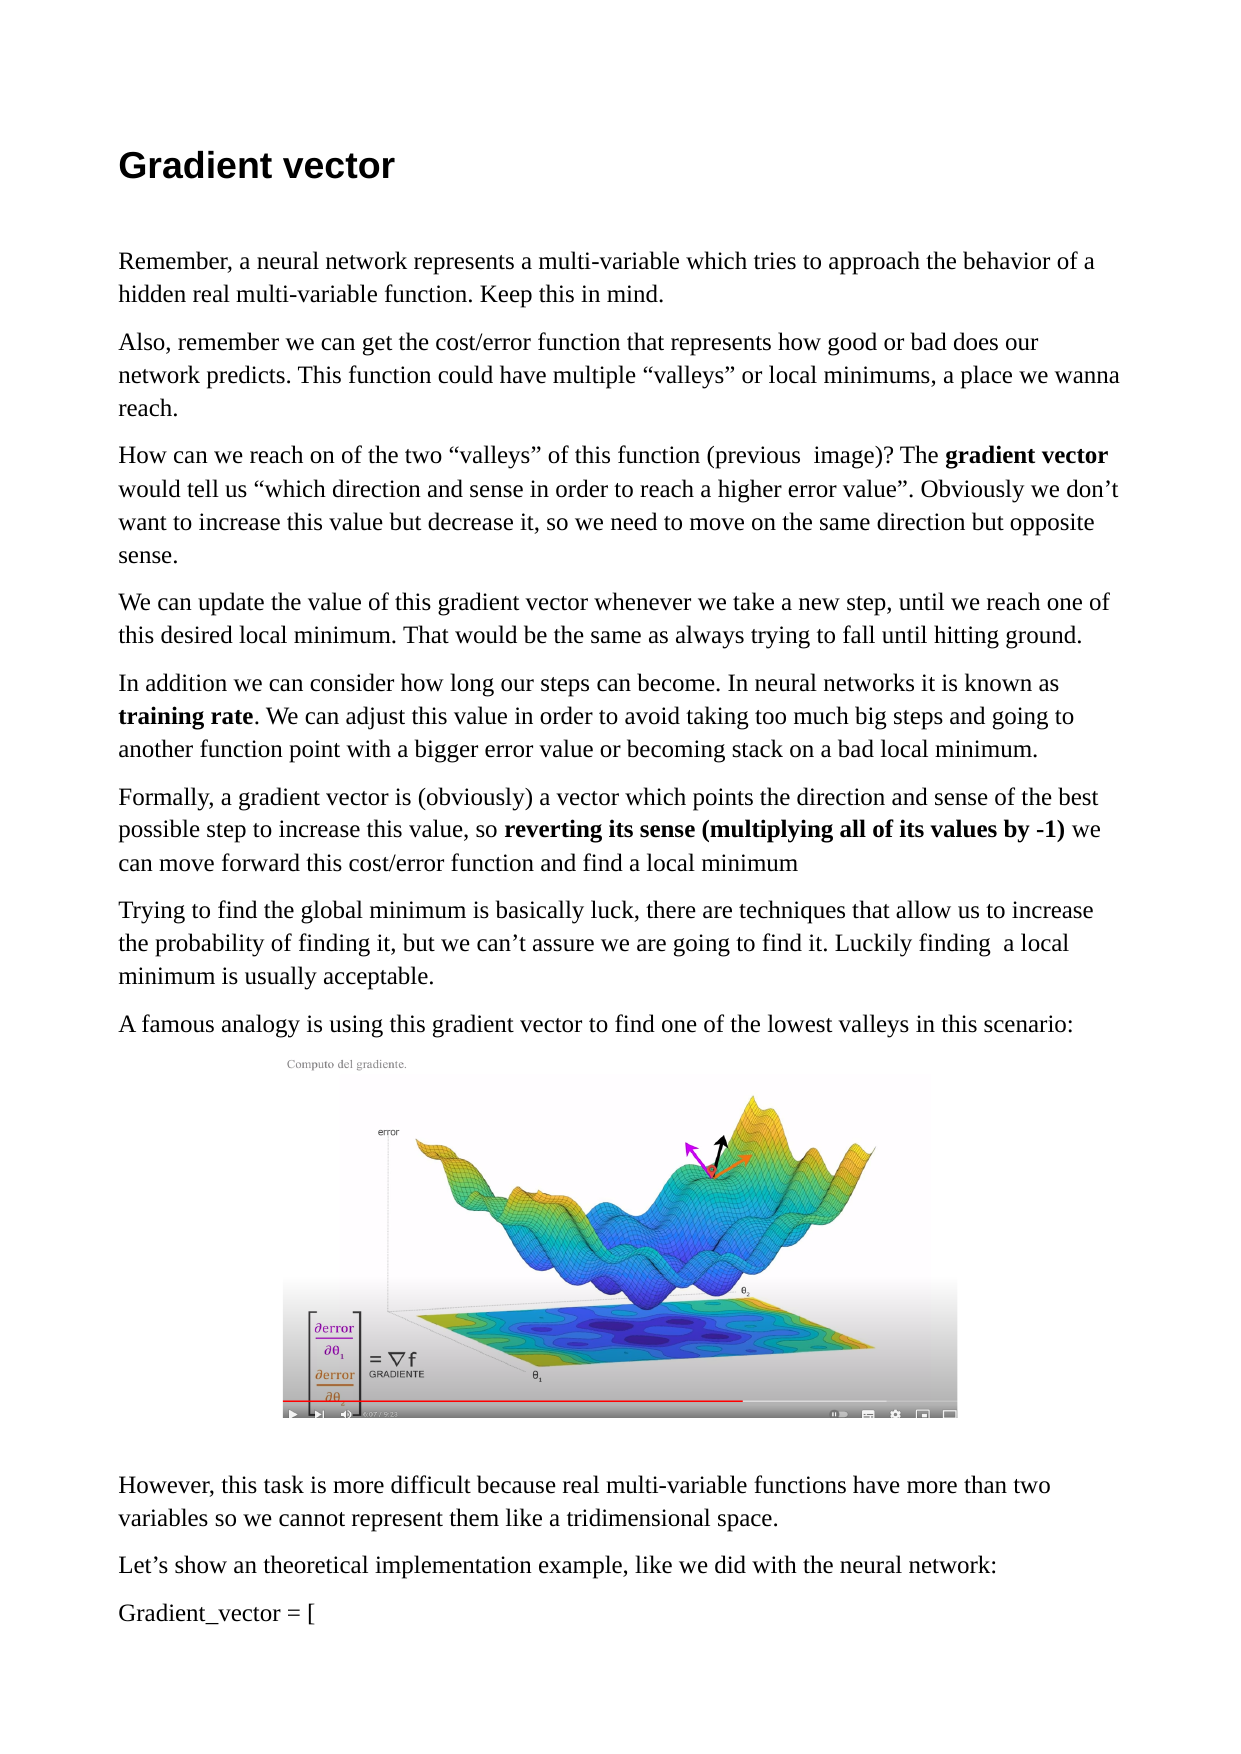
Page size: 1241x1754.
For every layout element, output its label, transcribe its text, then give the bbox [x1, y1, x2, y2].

text Gradient_vector = [ [118, 1598, 1122, 1627]
text How can we reach on of the two “valleys” of this function (previous image)? The gradient vector would tell us “which direction and sense in order to reach a higher error value”. Obviously we don’t want to increase this value but decrease it, so we need to move on the same direction but opposite sense. [118, 441, 1122, 568]
picture [282, 1056, 958, 1418]
text Let’s show an theoretical implementation example, like we did with the neural network: [118, 1551, 1122, 1579]
text Formally, a gradient vector is (obviously) a vector which points the direction and sense of the best possible step to increase this value, so reverting its sense (multiplying all of its values by -1) we can move forward this cost/error function and find a local minimum [118, 782, 1122, 876]
subtitle Gradient vector [118, 143, 1122, 186]
text Also, remember we can get the cost/error function that represents how good or bad does our network predicts. This function could have multiple “valleys” or local minimums, a place we wanna reach. [118, 327, 1122, 422]
text A famous analogy is using this gradient vector to find one of the lowest valleys in this scenario: [118, 1009, 1122, 1038]
text We can update the value of this gradient vector whenever we take a new step, until we reach one of this desired local minimum. That would be the same as always trying to fall until hitting ground. [118, 587, 1122, 649]
text Trying to find the global minimum is basically luck, there are techniques that allow us to increase the probability of finding it, but we can’t assure we are going to find it. Luckily finding a local minimum is usually acceptable. [118, 895, 1122, 990]
text Remember, a neural network represents a multi-variable which tries to approach the behavior of a hidden real multi-variable function. Keep this in mind. [118, 246, 1122, 308]
text In addition we can consider how long our steps can become. In neural networks it is known as training rate. We can adjust this value in order to avoid taking too much big steps and going to another function point with a bigger error value or becoming stack on a bad local minimum. [118, 668, 1122, 763]
text However, this task is more difficult because real multi-variable functions have more than two variables so we cannot represent them like a tridimensional space. [118, 1470, 1122, 1532]
